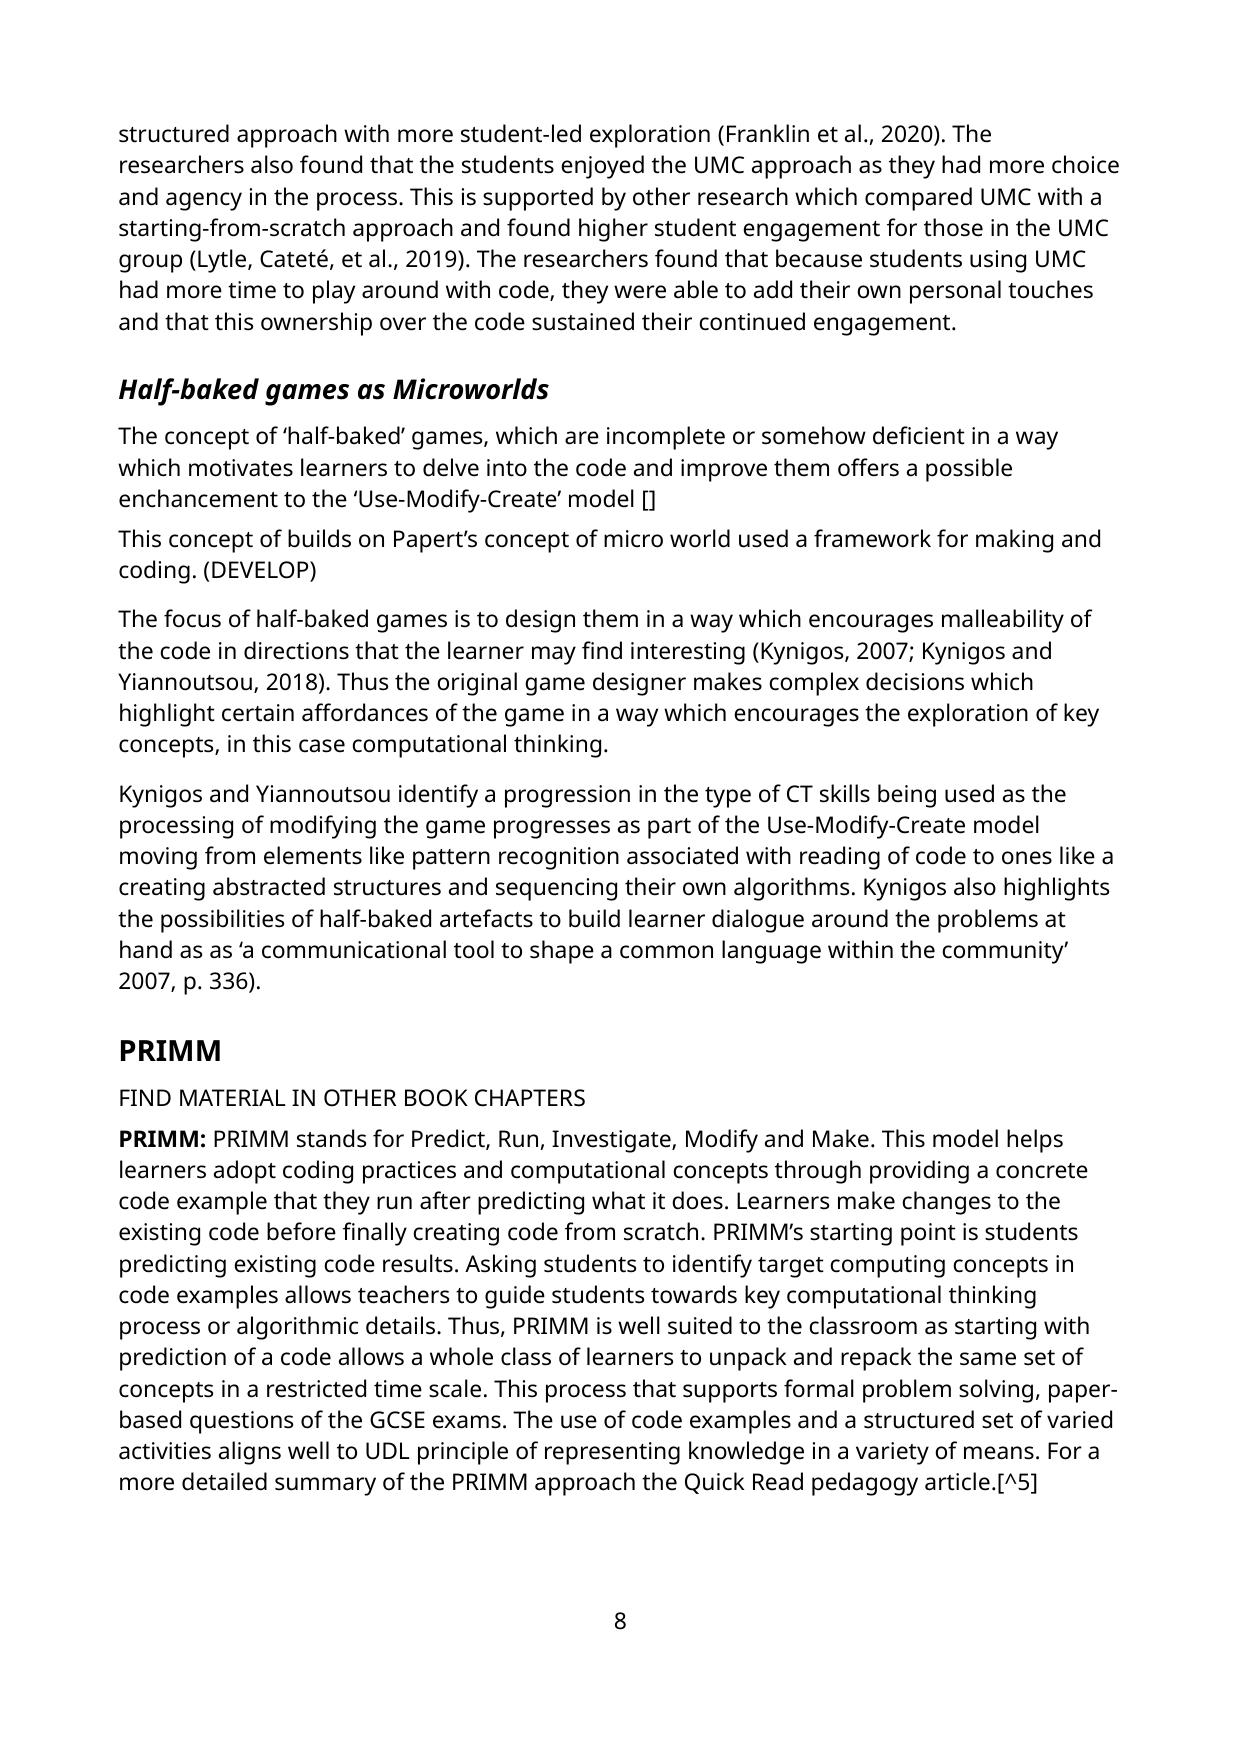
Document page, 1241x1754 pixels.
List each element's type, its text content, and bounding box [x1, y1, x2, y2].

text The focus of half-baked games is to design them in a way which encourages malleability of the code in directions that the learner may find interesting (Kynigos, 2007; Kynigos and Yiannoutsou, 2018). Thus the original game designer makes complex decisions which highlight certain affordances of the game in a way which encourages the exploration of key concepts, in this case computational thinking. [118, 603, 1122, 759]
text FIND MATERIAL IN OTHER BOOK CHAPTERS [118, 1082, 1122, 1114]
text PRIMM: PRIMM stands for Predict, Run, Investigate, Modify and Make. This model helps learners adopt coding practices and computational concepts through providing a concrete code example that they run after predicting what it does. Learners make changes to the existing code before finally creating code from scratch. PRIMM’s starting point is students predicting existing code results. Asking students to identify target computing concepts in code examples allows teachers to guide students towards key computational thinking process or algorithmic details. Thus, PRIMM is well suited to the classroom as starting with prediction of a code allows a whole class of learners to unpack and repack the same set of concepts in a restricted time scale. This process that supports formal problem solving, paper-based questions of the GCSE exams. The use of code examples and a structured set of varied activities aligns well to UDL principle of representing knowledge in a variety of means. For a more detailed summary of the PRIMM approach the Quick Read pedagogy article.[^5] [118, 1123, 1122, 1498]
subtitle PRIMM [118, 1030, 1122, 1070]
text structured approach with more student-led exploration (Franklin et al., 2020). The researchers also found that the students enjoyed the UMC approach as they had more choice and agency in the process. This is supported by other research which compared UMC with a starting-from-scratch approach and found higher student engagement for those in the UMC group (Lytle, Cateté, et al., 2019). The researchers found that because students using UMC had more time to play around with code, they were able to add their own personal touches and that this ownership over the code sustained their continued engagement. [118, 118, 1122, 337]
text The concept of ‘half-baked’ games, which are incomplete or somehow deficient in a way which motivates learners to delve into the code and improve them offers a possible enchancement to the ‘Use-Modify-Create’ model [] [118, 420, 1122, 514]
text Kynigos and Yiannoutsou identify a progression in the type of CT skills being used as the processing of modifying the game progresses as part of the Use-Modify-Create model moving from elements like pattern recognition associated with reading of code to ones like a creating abstracted structures and sequencing their own algorithms. Kynigos also highlights the possibilities of half-baked artefacts to build learner dialogue around the problems at hand as as ‘a communicational tool to shape a common language within the community’ 2007, p. 336). [118, 777, 1122, 996]
text This concept of builds on Papert’s concept of micro world used a framework for making and coding. (DEVELOP) [118, 523, 1122, 585]
subtitle Half-baked games as Microworlds [118, 371, 1122, 408]
